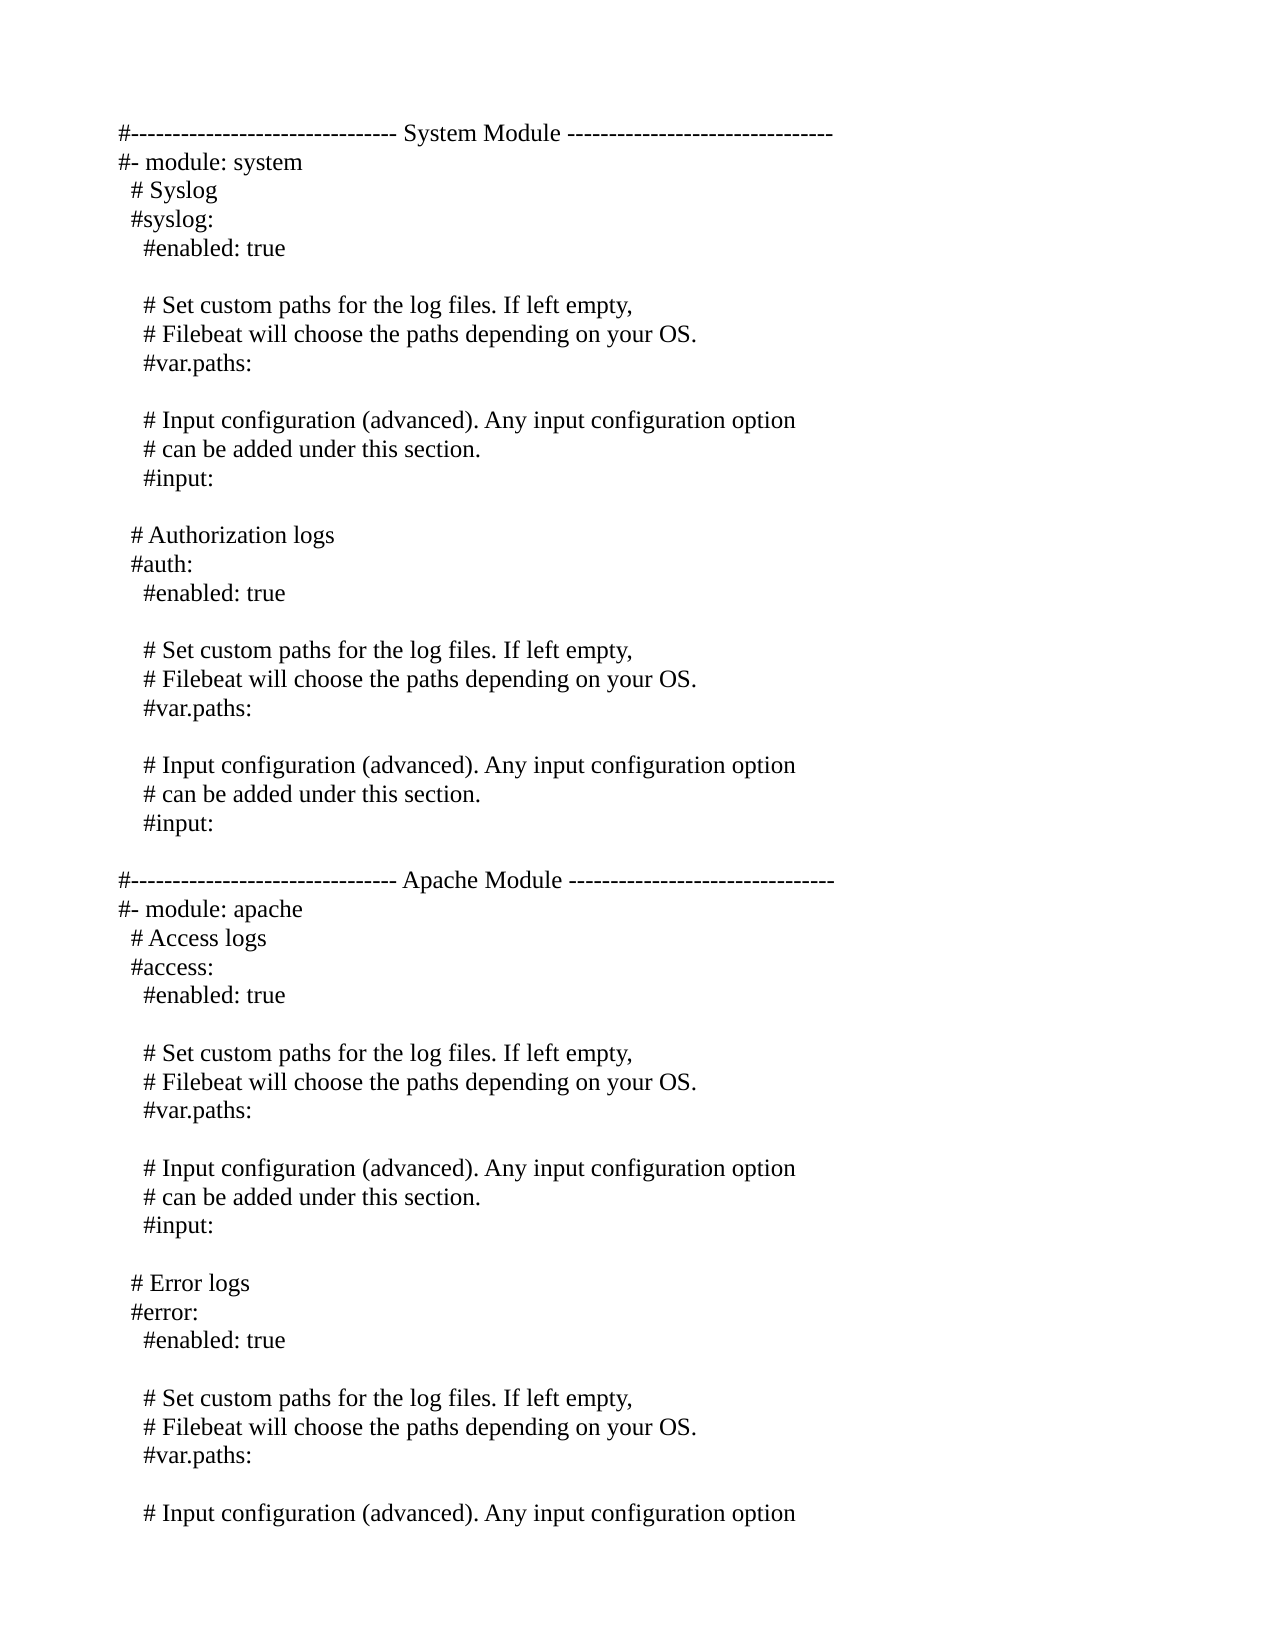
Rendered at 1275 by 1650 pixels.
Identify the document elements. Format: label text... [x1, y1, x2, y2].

text #var.paths: [118, 693, 1157, 722]
text # Set custom paths for the log files. If left empty, [118, 291, 1157, 319]
text #input: [118, 808, 1157, 837]
text # Set custom paths for the log files. If left empty, [118, 1038, 1157, 1067]
text # Filebeat will choose the paths depending on your OS. [118, 319, 1157, 348]
text # Input configuration (advanced). Any input configuration option [118, 751, 1157, 779]
text # Filebeat will choose the paths depending on your OS. [118, 1067, 1157, 1096]
text #error: [118, 1297, 1157, 1326]
text #- module: apache [118, 894, 1157, 923]
text # Filebeat will choose the paths depending on your OS. [118, 664, 1157, 693]
text #syslog: [118, 204, 1157, 233]
text #var.paths: [118, 1096, 1157, 1124]
text # can be added under this section. [118, 1182, 1157, 1211]
text # Input configuration (advanced). Any input configuration option [118, 406, 1157, 434]
text # Input configuration (advanced). Any input configuration option [118, 1153, 1157, 1182]
text #-------------------------------- System Module -------------------------------- [118, 118, 1157, 147]
text # Filebeat will choose the paths depending on your OS. [118, 1412, 1157, 1441]
text # Syslog [118, 176, 1157, 204]
text # Access logs [118, 923, 1157, 952]
text #enabled: true [118, 981, 1157, 1009]
text # Set custom paths for the log files. If left empty, [118, 1383, 1157, 1412]
text #access: [118, 952, 1157, 981]
text # Input configuration (advanced). Any input configuration option [118, 1498, 1157, 1527]
text #var.paths: [118, 1441, 1157, 1469]
text # Set custom paths for the log files. If left empty, [118, 636, 1157, 664]
text #input: [118, 463, 1157, 492]
text #var.paths: [118, 348, 1157, 377]
text #enabled: true [118, 578, 1157, 607]
text #- module: system [118, 147, 1157, 176]
text # can be added under this section. [118, 779, 1157, 808]
text #-------------------------------- Apache Module -------------------------------- [118, 866, 1157, 894]
text # Authorization logs [118, 521, 1157, 549]
text #enabled: true [118, 1326, 1157, 1354]
text #auth: [118, 549, 1157, 578]
text # can be added under this section. [118, 434, 1157, 463]
text # Error logs [118, 1268, 1157, 1297]
text #input: [118, 1211, 1157, 1239]
text #enabled: true [118, 233, 1157, 262]
